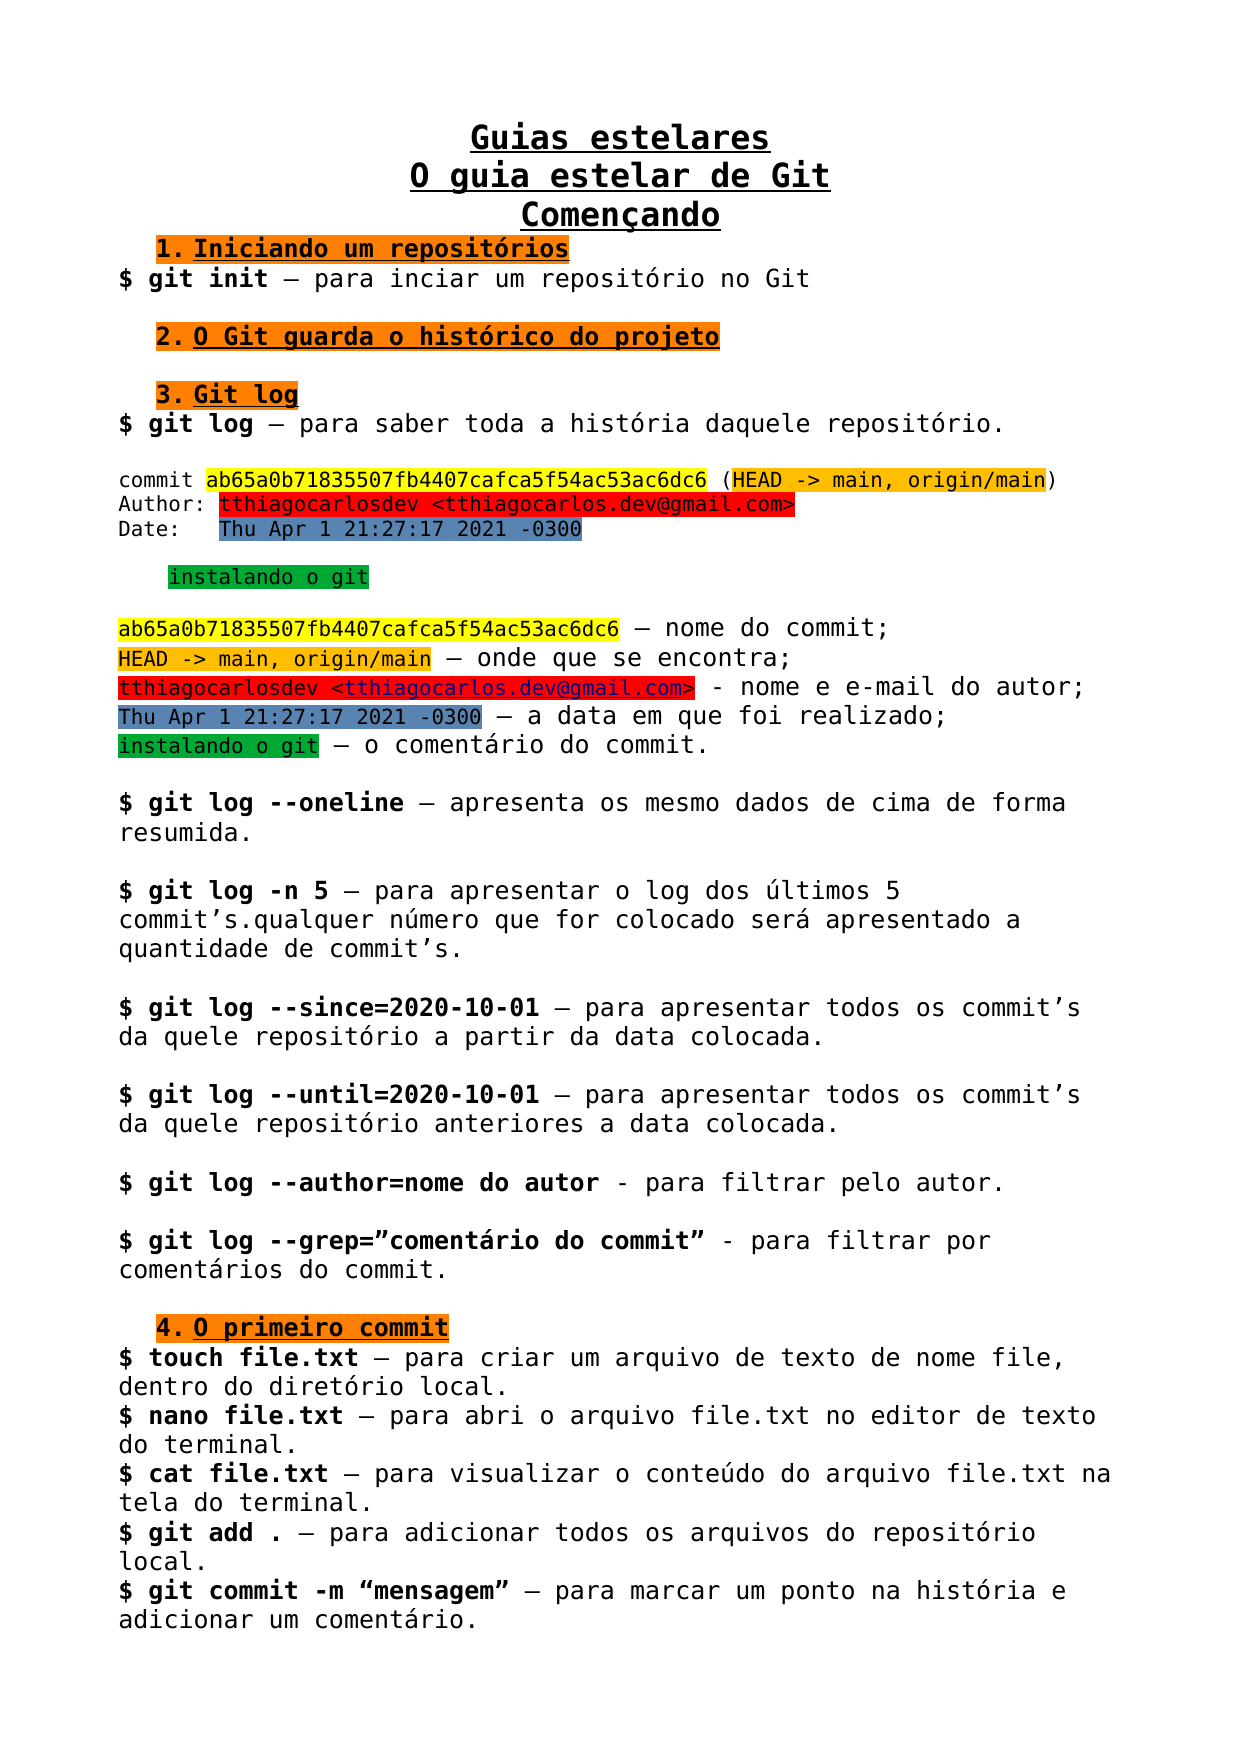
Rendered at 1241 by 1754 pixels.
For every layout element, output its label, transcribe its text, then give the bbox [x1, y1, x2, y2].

text $ git log – para saber toda a história daquele repositório. [118, 410, 1122, 439]
list Git log [193, 381, 1122, 410]
text $ touch file.txt – para criar um arquivo de texto de nome file, dentro do diretório local. [118, 1343, 1122, 1401]
list O primeiro commit [193, 1314, 1122, 1343]
text Date: Thu Apr 1 21:27:17 2021 -0300 [118, 517, 1122, 541]
text $ git init – para inciar um repositório no Git [118, 264, 1122, 293]
text HEAD -> main, origin/main – onde que se encontra; [118, 643, 1122, 672]
text $ git log --grep=”comentário do commit” - para filtrar por comentários do commit. [118, 1226, 1122, 1284]
text $ git commit -m “mensagem” – para marcar um ponto na história e adicionar um comentário. [118, 1576, 1122, 1634]
text $ nano file.txt – para abri o arquivo file.txt no editor de texto do terminal. [118, 1401, 1122, 1459]
text Començando [118, 196, 1122, 235]
text Thu Apr 1 21:27:17 2021 -0300 – a data em que foi realizado; [118, 701, 1122, 730]
list Iniciando um repositórios [193, 235, 1122, 264]
text commit ab65a0b71835507fb4407cafca5f54ac53ac6dc6 (HEAD -> main, origin/main) [118, 468, 1122, 492]
text instalando o git [118, 565, 1122, 589]
text $ cat file.txt – para visualizar o conteúdo do arquivo file.txt na tela do terminal. [118, 1459, 1122, 1518]
text Guias estelares [118, 118, 1122, 157]
text $ git log -n 5 – para apresentar o log dos últimos 5 commit’s.qualquer número que for colocado será apresentado a quantidade de commit’s. [118, 876, 1122, 964]
text Author: tthiagocarlosdev <tthiagocarlos.dev@gmail.com> [118, 492, 1122, 517]
text $ git log --author=nome do autor - para filtrar pelo autor. [118, 1168, 1122, 1197]
text $ git log --oneline – apresenta os mesmo dados de cima de forma resumida. [118, 789, 1122, 847]
text tthiagocarlosdev <tthiagocarlos.dev@gmail.com> - nome e e-mail do autor; [118, 672, 1122, 701]
text $ git add . – para adicionar todos os arquivos do repositório local. [118, 1518, 1122, 1576]
text instalando o git – o comentário do commit. [118, 730, 1122, 759]
list O Git guarda o histórico do projeto [193, 322, 1122, 351]
text O guia estelar de Git [118, 157, 1122, 196]
text $ git log --since=2020-10-01 – para apresentar todos os commit’s da quele repositório a partir da data colocada. [118, 993, 1122, 1051]
text $ git log --until=2020-10-01 – para apresentar todos os commit’s da quele repositório anteriores a data colocada. [118, 1080, 1122, 1139]
text ab65a0b71835507fb4407cafca5f54ac53ac6dc6 – nome do commit; [118, 614, 1122, 643]
